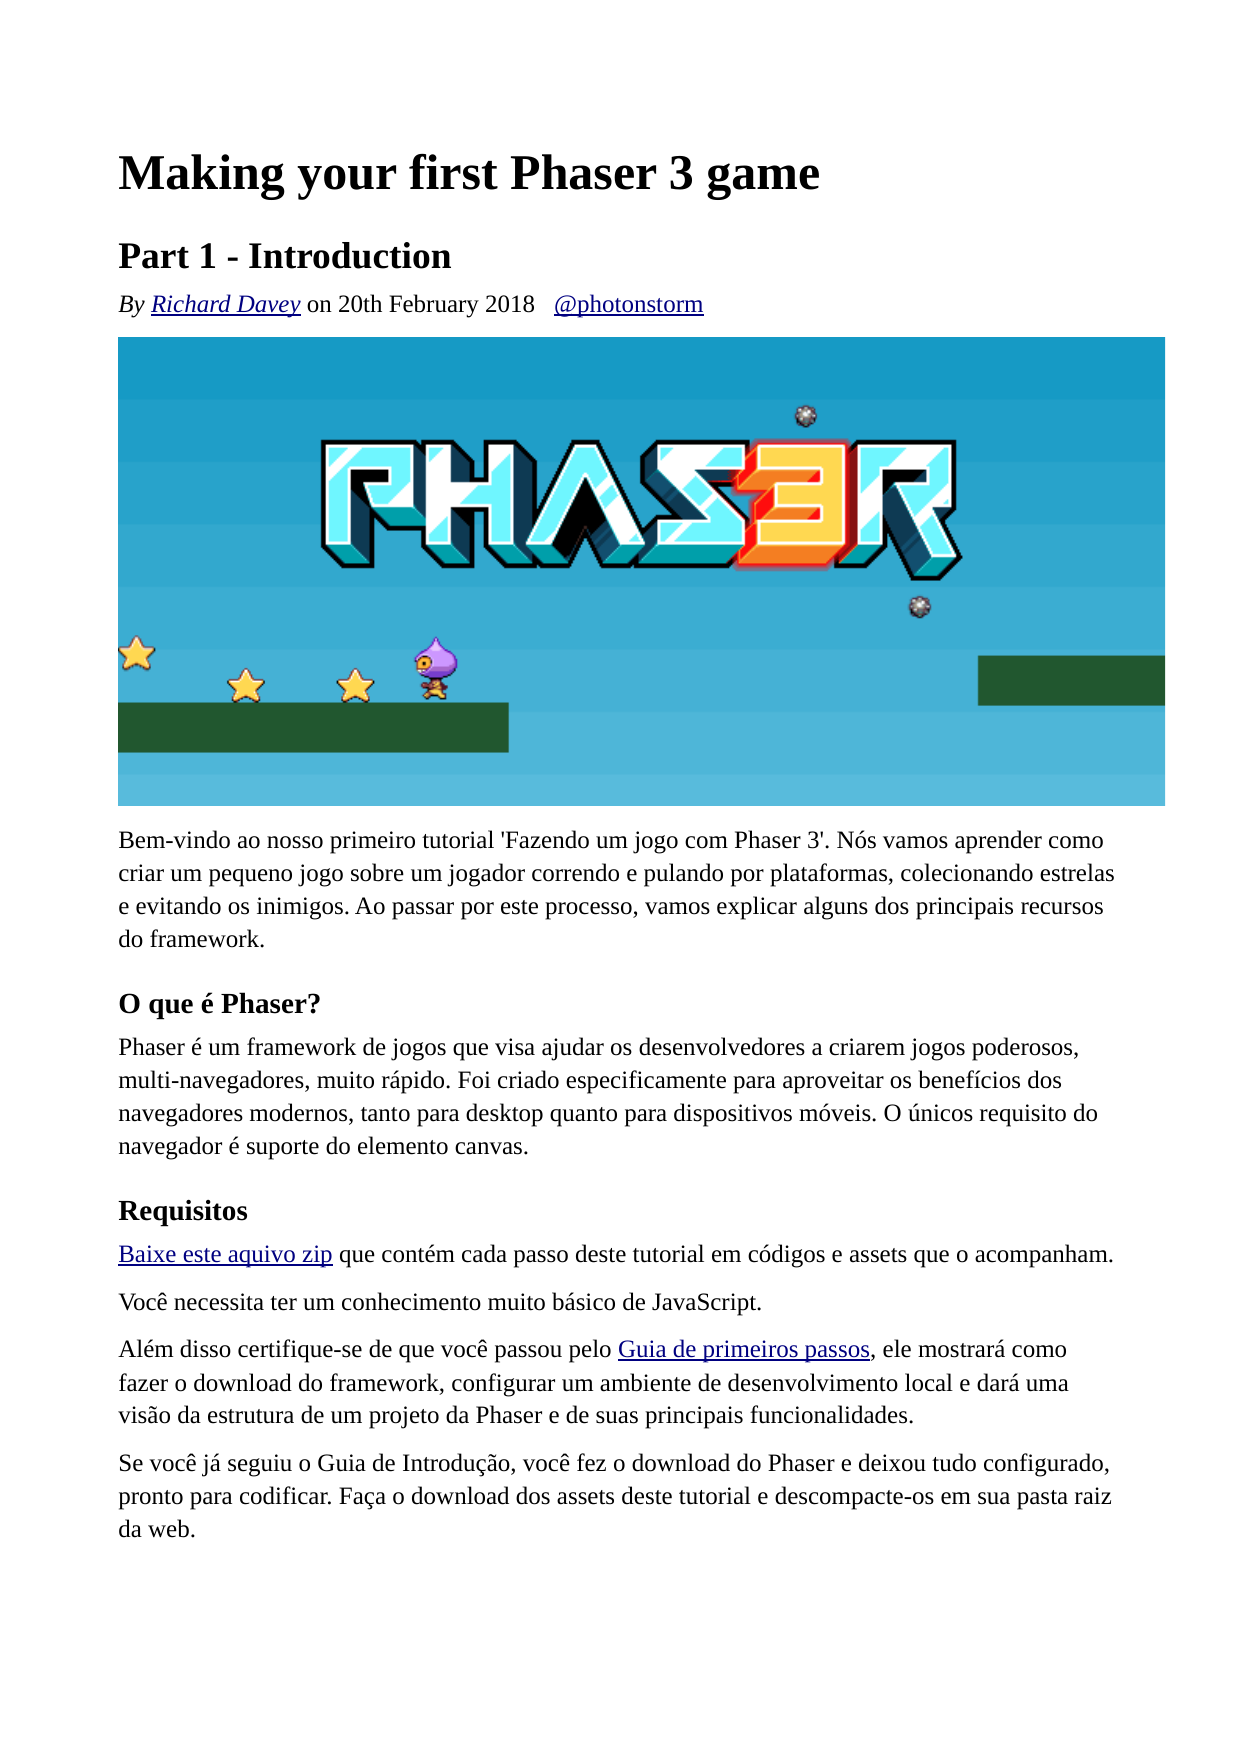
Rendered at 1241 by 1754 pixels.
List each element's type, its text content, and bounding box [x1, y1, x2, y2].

text Se você já seguiu o Guia de Introdução, você fez o download do Phaser e deixou tudo configurado, pronto para codificar. Faça o download dos assets deste tutorial e descompacte-os em sua pasta raiz da web. [118, 1448, 1122, 1543]
text Phaser é um framework de jogos que visa ajudar os desenvolvedores a criarem jogos poderosos, multi-navegadores, muito rápido. Foi criado especificamente para aproveitar os benefícios dos navegadores modernos, tanto para desktop quanto para dispositivos móveis. O únicos requisito do navegador é suporte do elemento canvas. [118, 1032, 1122, 1160]
subtitle O que é Phaser? [118, 986, 1122, 1019]
text By Richard Davey on 20th February 2018 @photonstorm [118, 289, 1122, 318]
picture [118, 337, 1166, 806]
subtitle Making your first Phaser 3 game [118, 143, 1122, 201]
text Bem-vindo ao nosso primeiro tutorial 'Fazendo um jogo com Phaser 3'. Nós vamos aprender como criar um pequeno jogo sobre um jogador correndo e pulando por plataformas, colecionando estrelas e evitando os inimigos. Ao passar por este processo, vamos explicar alguns dos principais recursos do framework. [118, 825, 1122, 953]
subtitle Part 1 - Introduction [118, 234, 1122, 277]
text Além disso certifique-se de que você passou pelo Guia de primeiros passos, ele mostrará como fazer o download do framework, configurar um ambiente de desenvolvimento local e dará uma visão da estrutura de um projeto da Phaser e de suas principais funcionalidades. [118, 1334, 1122, 1429]
text Você necessita ter um conhecimento muito básico de JavaScript. [118, 1287, 1122, 1316]
subtitle Requisitos [118, 1193, 1122, 1227]
text Baixe este aquivo zip que contém cada passo deste tutorial em códigos e assets que o acompanham. [118, 1239, 1122, 1268]
